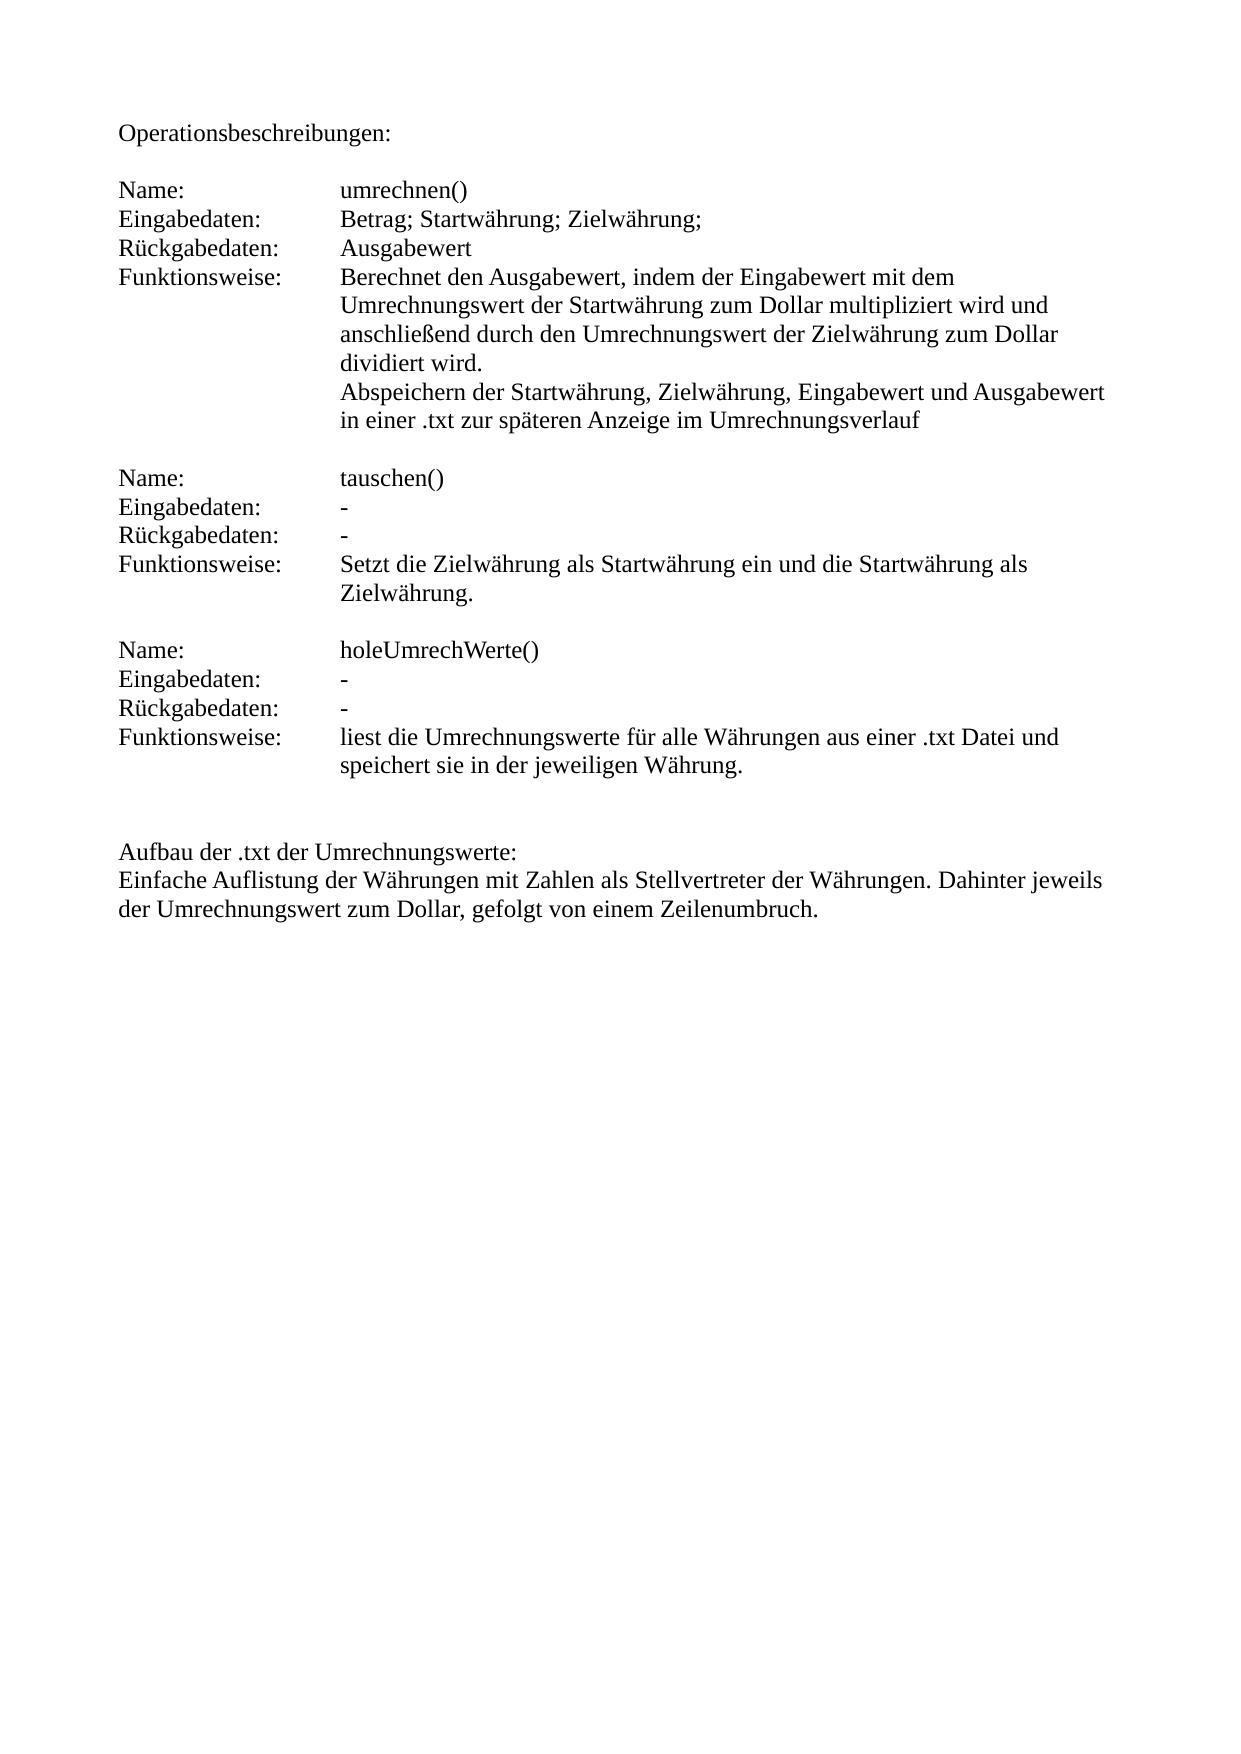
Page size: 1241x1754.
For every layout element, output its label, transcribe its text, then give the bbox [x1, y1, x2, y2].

text Funktionsweise: liest die Umrechnungswerte für alle Währungen aus einer .txt Datei und speichert sie in der jeweiligen Währung. [118, 722, 1122, 779]
text Eingabedaten: - [118, 492, 1122, 521]
text Operationsbeschreibungen: [118, 118, 1122, 147]
text Name: umrechnen() [118, 176, 1122, 204]
text Funktionsweise: Berechnet den Ausgabewert, indem der Eingabewert mit dem Umrechnungswert der Startwährung zum Dollar multipliziert wird und anschließend durch den Umrechnungswert der Zielwährung zum Dollar dividiert wird. Abspeichern der Startwährung, Zielwährung, Eingabewert und Ausgabewert in einer .txt zur späteren Anzeige im Umrechnungsverlauf [118, 262, 1122, 434]
text Aufbau der .txt der Umrechnungswerte: [118, 837, 1122, 866]
text Rückgabedaten: - [118, 693, 1122, 722]
text Rückgabedaten: Ausgabewert [118, 233, 1122, 262]
text Einfache Auflistung der Währungen mit Zahlen als Stellvertreter der Währungen. Dahinter jeweils der Umrechnungswert zum Dollar, gefolgt von einem Zeilenumbruch. [118, 866, 1122, 923]
text Rückgabedaten: - [118, 521, 1122, 549]
text Name: holeUmrechWerte() [118, 636, 1122, 664]
text Eingabedaten: - [118, 664, 1122, 693]
text Name: tauschen() [118, 463, 1122, 492]
text Funktionsweise: Setzt die Zielwährung als Startwährung ein und die Startwährung als Zielwährung. [118, 549, 1122, 607]
text Eingabedaten: Betrag; Startwährung; Zielwährung; [118, 204, 1122, 233]
